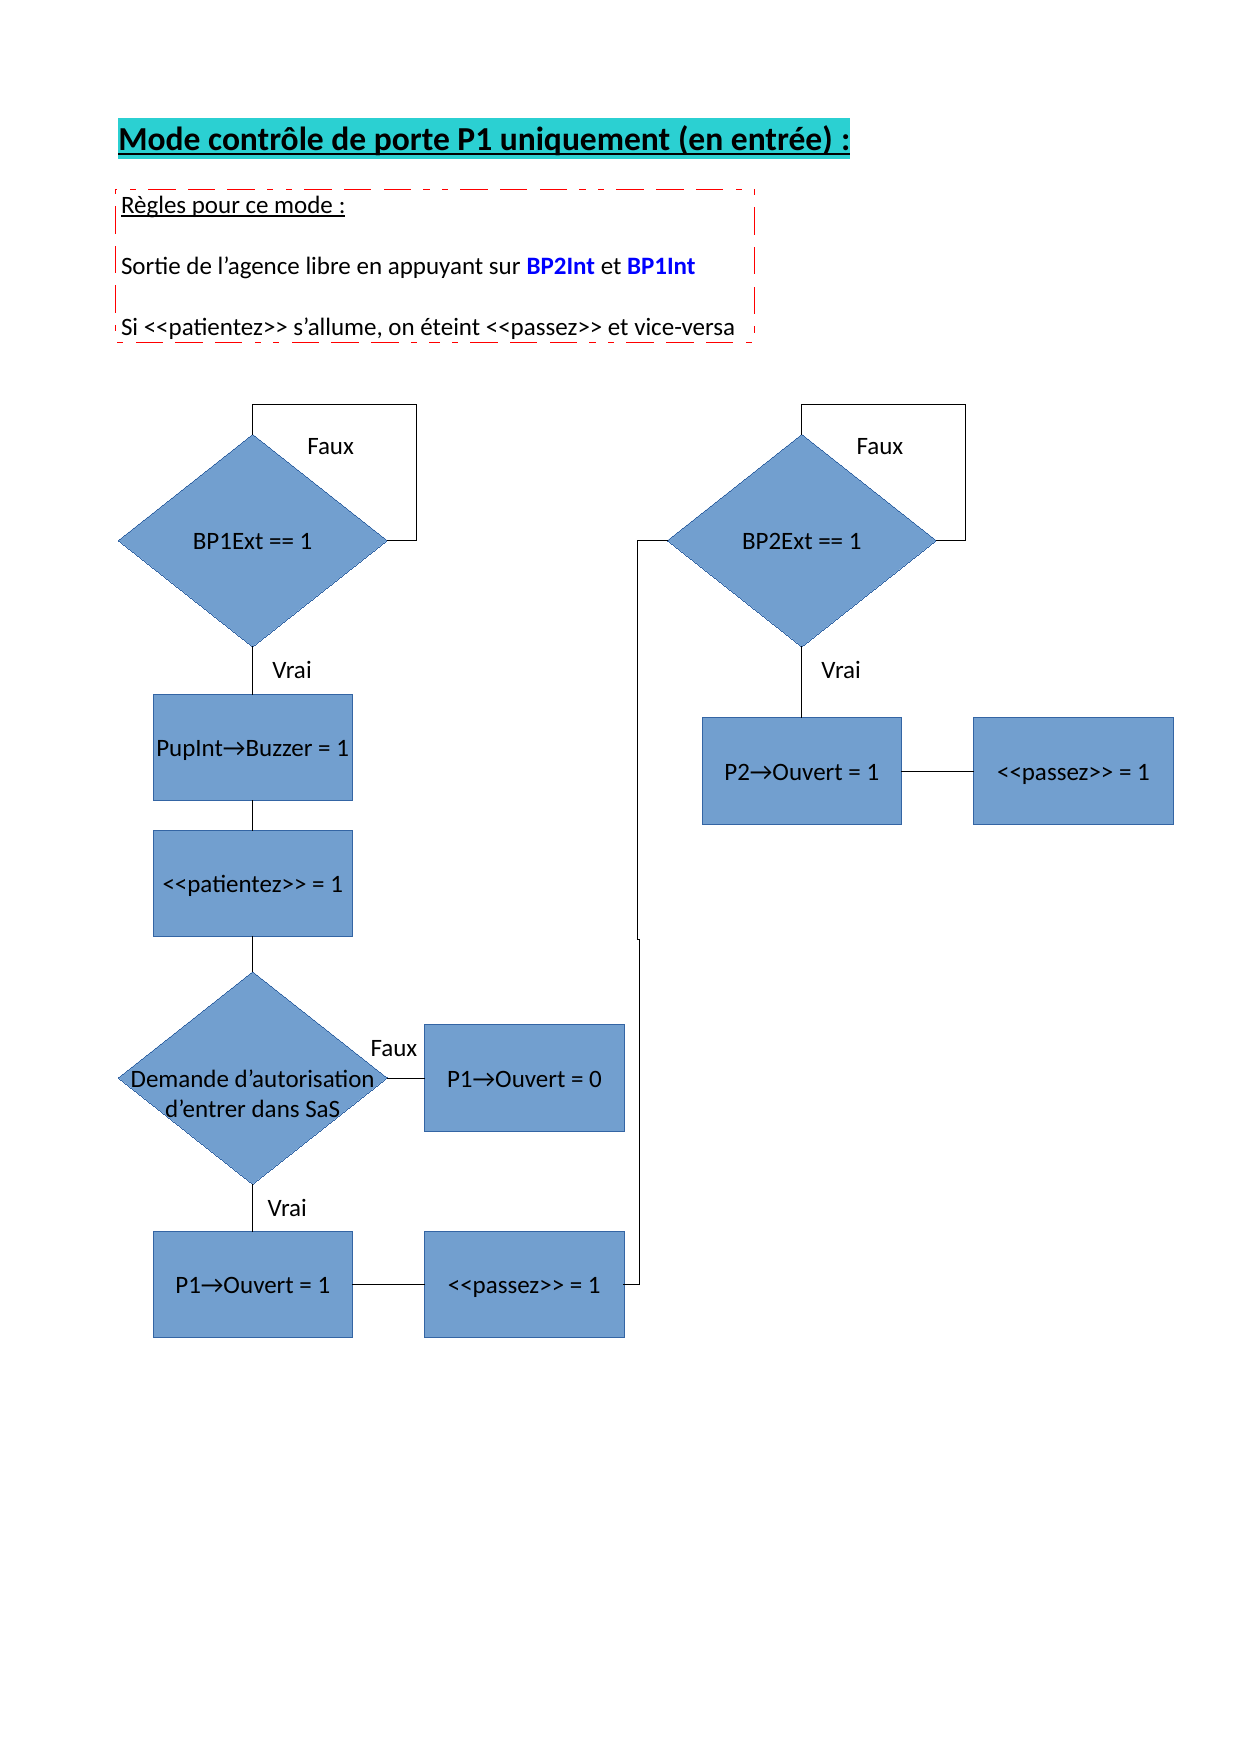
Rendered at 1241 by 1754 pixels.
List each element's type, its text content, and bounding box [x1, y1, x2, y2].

subtitle Mode contrôle de porte P1 uniquement (en entrée) : [850, 118, 1122, 159]
